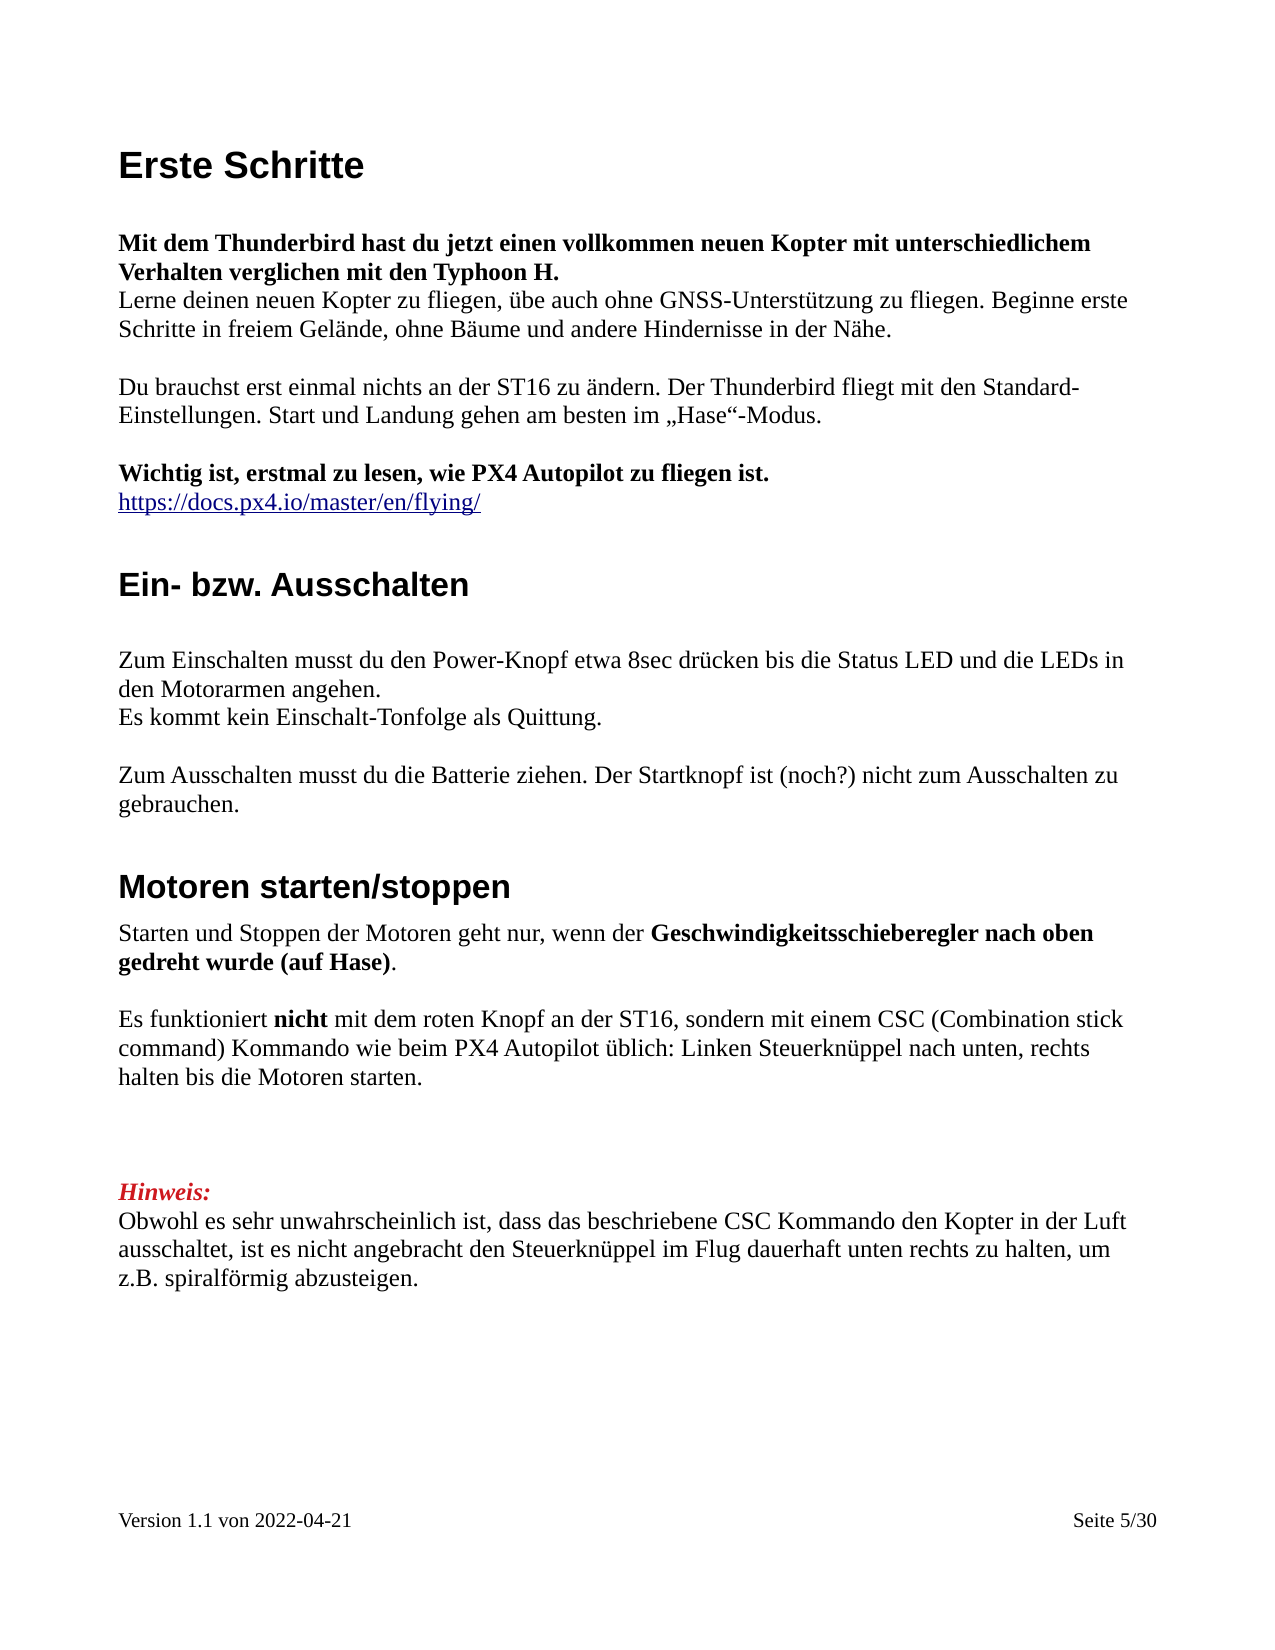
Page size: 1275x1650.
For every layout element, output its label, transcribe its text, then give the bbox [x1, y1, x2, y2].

text Es kommt kein Einschalt-Tonfolge als Quittung. [118, 702, 1157, 731]
text Starten und Stoppen der Motoren geht nur, wenn der Geschwindigkeitsschieberegler nach oben gedreht wurde (auf Hase). [118, 918, 1157, 976]
text https://docs.px4.io/master/en/flying/ [118, 487, 1157, 516]
text Zum Einschalten musst du den Power-Knopf etwa 8sec drücken bis die Status LED und die LEDs in den Motorarmen angehen. [118, 645, 1157, 702]
subtitle Motoren starten/stoppen [118, 867, 1157, 906]
text Es funktioniert nicht mit dem roten Knopf an der ST16, sondern mit einem CSC (Combination stick command) Kommando wie beim PX4 Autopilot üblich: Linken Steuerknüppel nach unten, rechts halten bis die Motoren starten. [118, 1004, 1157, 1091]
text Du brauchst erst einmal nichts an der ST16 zu ändern. Der Thunderbird fliegt mit den Standard-Einstellungen. Start und Landung gehen am besten im „Hase“-Modus. [118, 372, 1157, 429]
subtitle Ein- bzw. Ausschalten [118, 565, 1157, 604]
text Zum Ausschalten musst du die Batterie ziehen. Der Startknopf ist (noch?) nicht zum Ausschalten zu gebrauchen. [118, 731, 1157, 817]
text Obwohl es sehr unwahrscheinlich ist, dass das beschriebene CSC Kommando den Kopter in der Luft ausschaltet, ist es nicht angebracht den Steuerknüppel im Flug dauerhaft unten rechts zu halten, um z.B. spiralförmig abzusteigen. [118, 1206, 1157, 1321]
text Mit dem Thunderbird hast du jetzt einen vollkommen neuen Kopter mit unterschiedlichem Verhalten verglichen mit den Typhoon H. [118, 228, 1157, 286]
text Wichtig ist, erstmal zu lesen, wie PX4 Autopilot zu fliegen ist. [118, 458, 1157, 487]
subtitle Erste Schritte [118, 143, 1157, 187]
text Hinweis: [118, 1177, 1157, 1206]
text Lerne deinen neuen Kopter zu fliegen, übe auch ohne GNSS-Unterstützung zu fliegen. Beginne erste Schritte in freiem Gelände, ohne Bäume und andere Hindernisse in der Nähe. [118, 286, 1157, 343]
